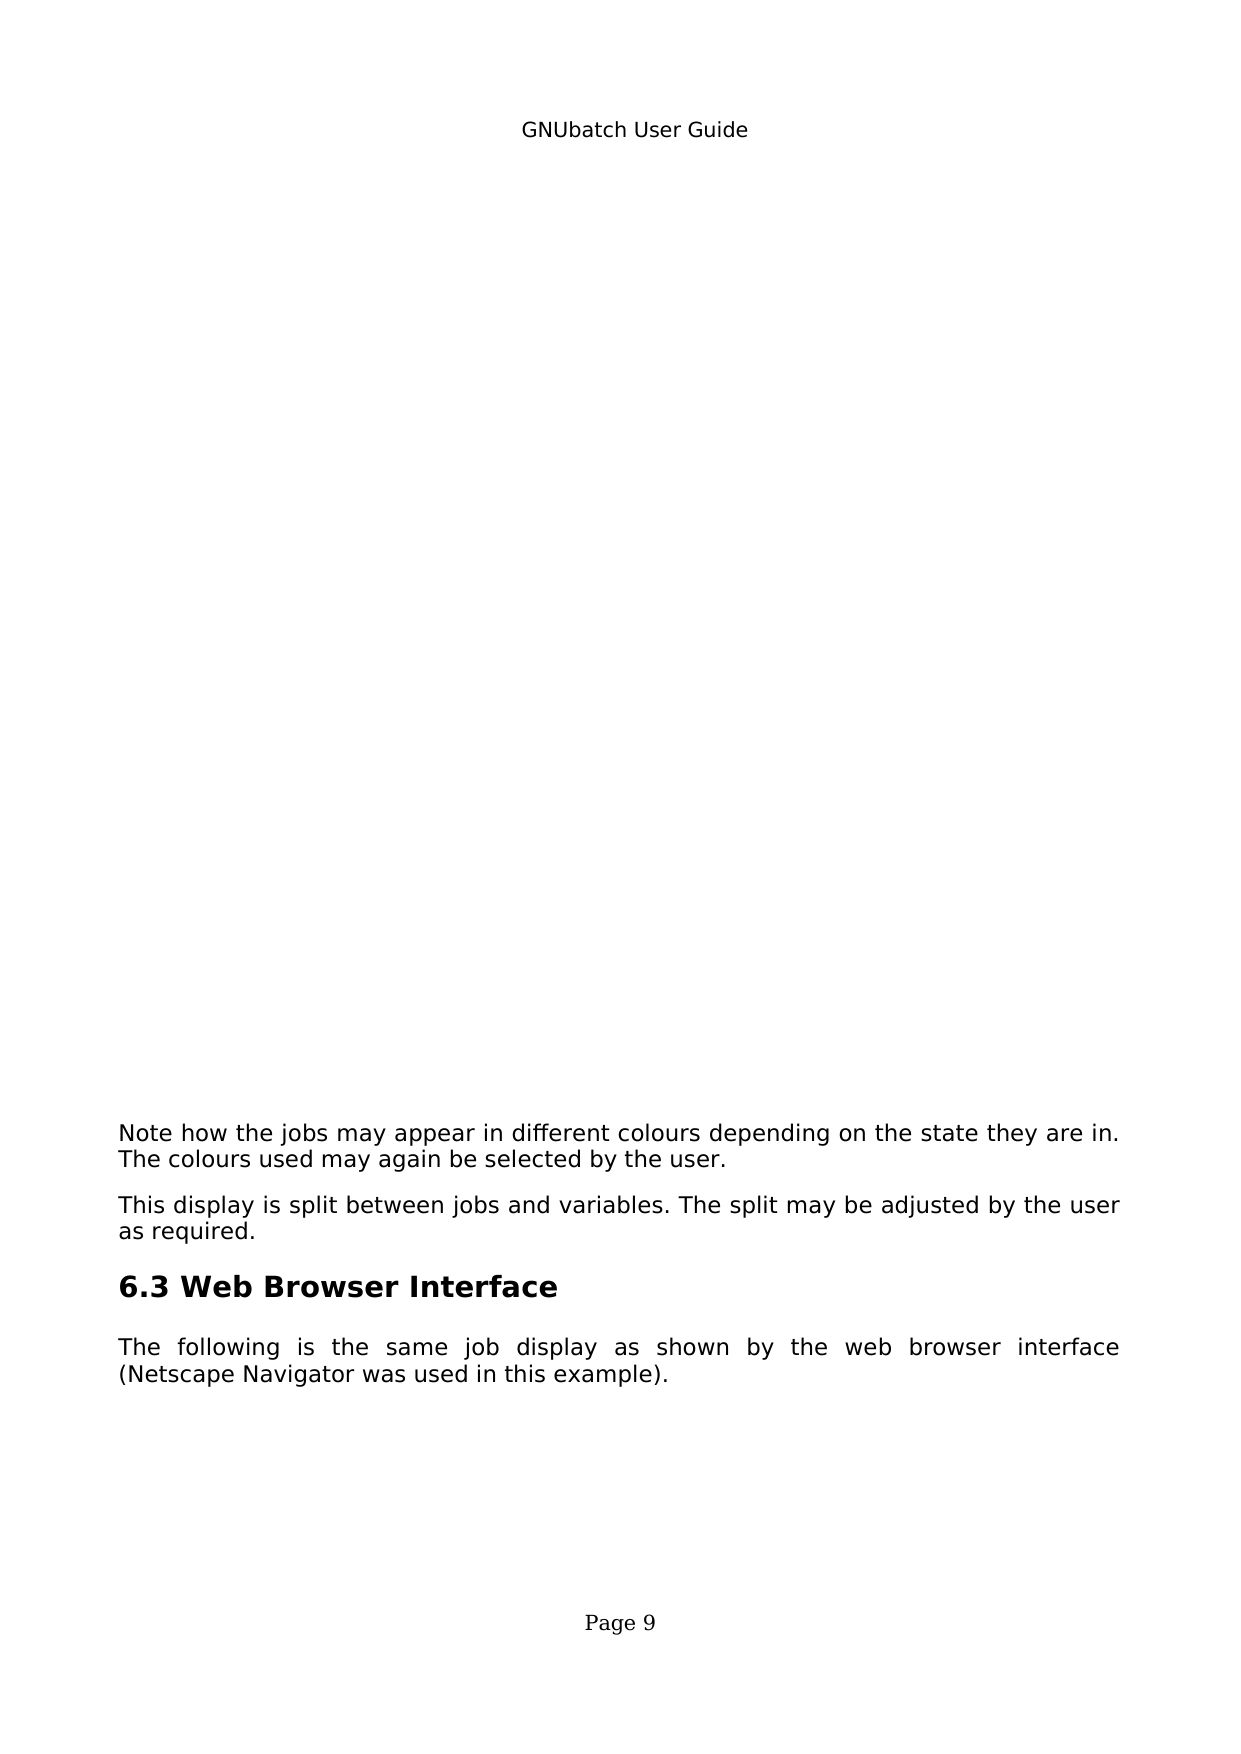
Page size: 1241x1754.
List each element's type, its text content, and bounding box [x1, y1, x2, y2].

text Note how the jobs may appear in different colours depending on the state they are in. The colours used may again be selected by the user. [118, 1120, 1122, 1173]
subtitle Web Browser Interface [118, 1270, 1122, 1304]
text The following is the same job display as shown by the web browser interface (Netscape Navigator was used in this example). [118, 1334, 1122, 1388]
text This display is split between jobs and variables. The split may be adjusted by the user as required. [118, 1192, 1122, 1245]
